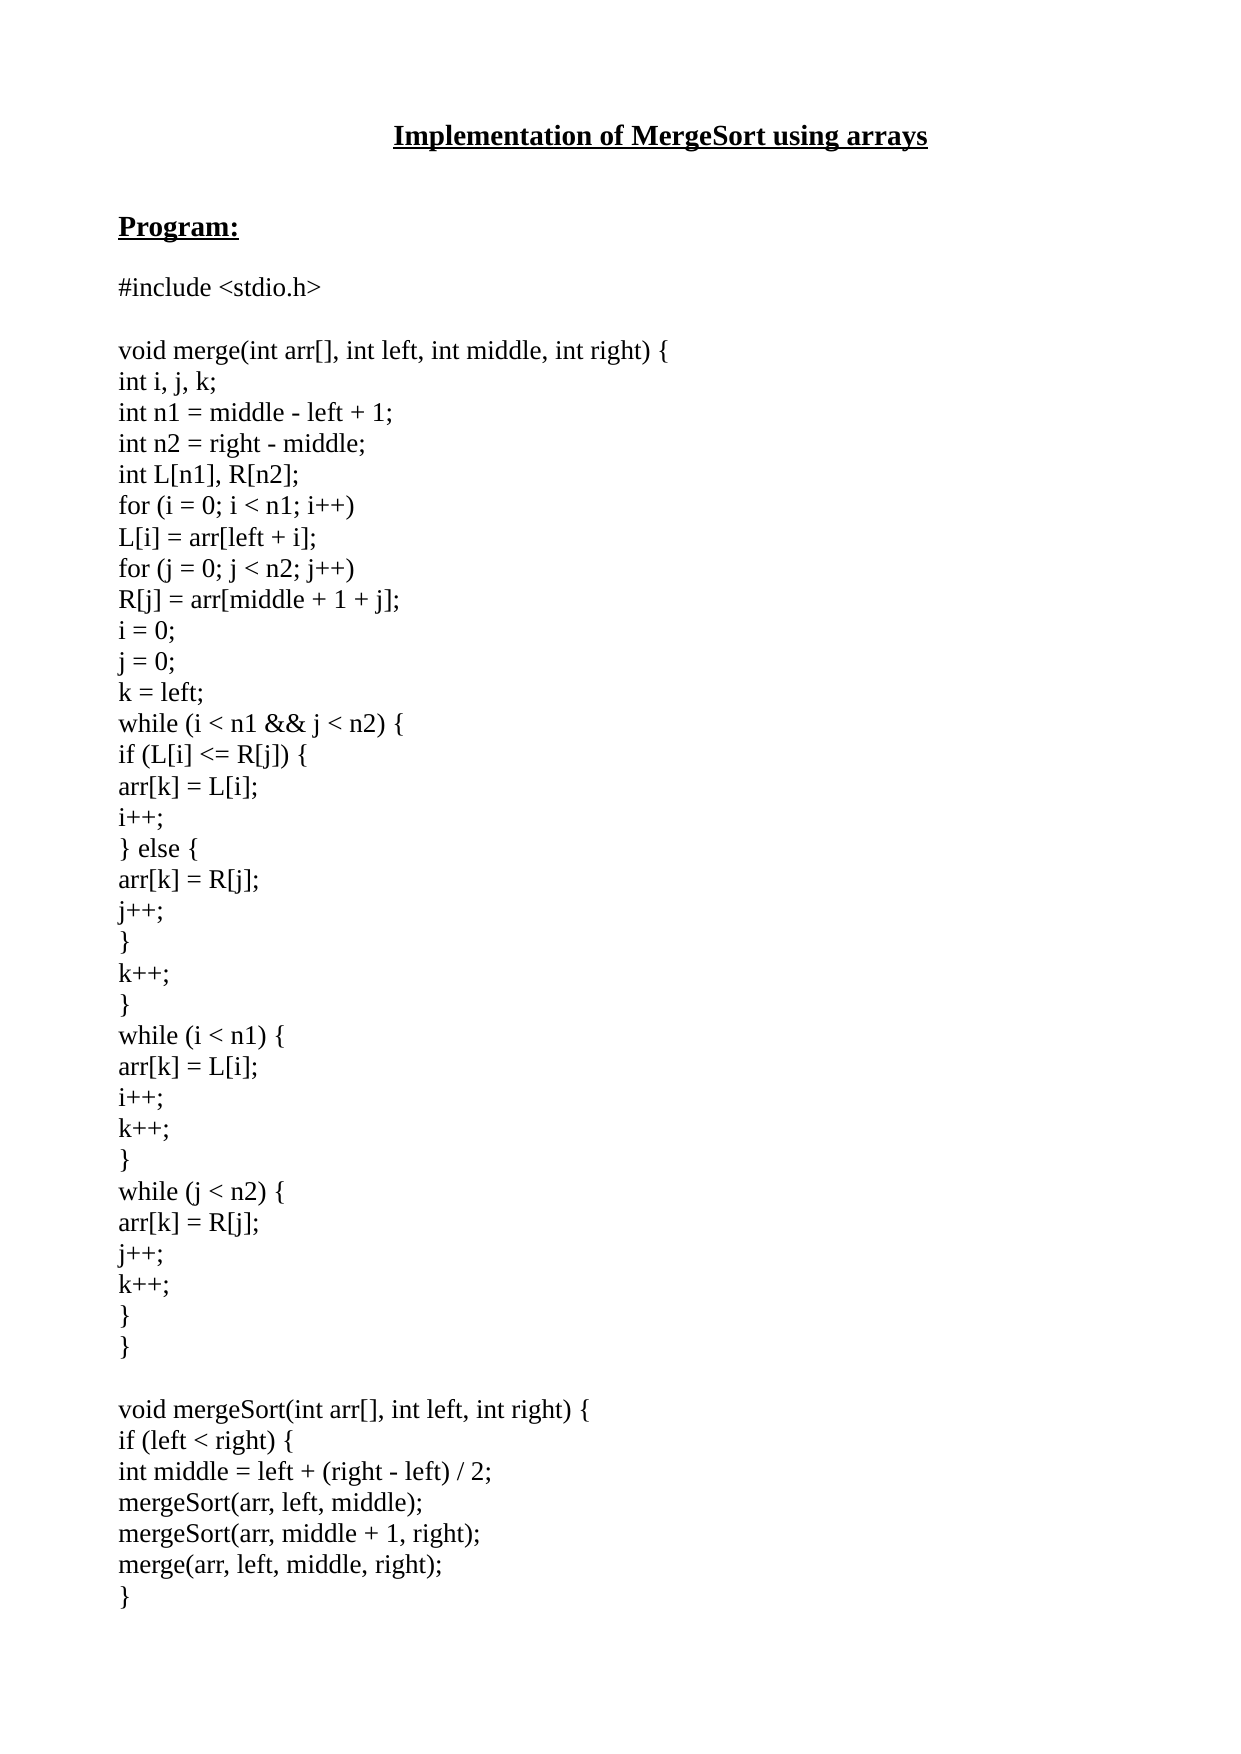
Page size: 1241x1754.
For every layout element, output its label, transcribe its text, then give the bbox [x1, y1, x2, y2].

text #include <stdio.h> [118, 271, 1122, 303]
text } [118, 1299, 1122, 1330]
text if (L[i] <= R[j]) { [118, 739, 1122, 770]
text void merge(int arr[], int left, int middle, int right) { [118, 334, 1122, 365]
text j++; [118, 894, 1122, 926]
text i++; [118, 1081, 1122, 1112]
text int L[n1], R[n2]; [118, 458, 1122, 489]
text j = 0; [118, 645, 1122, 676]
text arr[k] = L[i]; [118, 1050, 1122, 1081]
text } [118, 926, 1122, 957]
text for (j = 0; j < n2; j++) [118, 552, 1122, 583]
text void mergeSort(int arr[], int left, int right) { [118, 1393, 1122, 1424]
text Program: [118, 209, 1122, 243]
text int middle = left + (right - left) / 2; [118, 1455, 1122, 1486]
text k++; [118, 1268, 1122, 1299]
text arr[k] = R[j]; [118, 1206, 1122, 1237]
text merge(arr, left, middle, right); [118, 1548, 1122, 1579]
text } [118, 1579, 1122, 1611]
text k = left; [118, 676, 1122, 707]
text Implementation of MergeSort using arrays [118, 118, 1122, 152]
text j++; [118, 1237, 1122, 1268]
text arr[k] = L[i]; [118, 770, 1122, 801]
text mergeSort(arr, middle + 1, right); [118, 1517, 1122, 1548]
text i = 0; [118, 614, 1122, 645]
text L[i] = arr[left + i]; [118, 521, 1122, 552]
text while (i < n1) { [118, 1019, 1122, 1050]
text } else { [118, 832, 1122, 863]
text while (j < n2) { [118, 1175, 1122, 1206]
text for (i = 0; i < n1; i++) [118, 489, 1122, 521]
text arr[k] = R[j]; [118, 863, 1122, 894]
text i++; [118, 801, 1122, 832]
text int i, j, k; [118, 365, 1122, 396]
text if (left < right) { [118, 1424, 1122, 1455]
text mergeSort(arr, left, middle); [118, 1486, 1122, 1517]
text } [118, 1143, 1122, 1175]
text R[j] = arr[middle + 1 + j]; [118, 583, 1122, 614]
text while (i < n1 && j < n2) { [118, 707, 1122, 739]
text k++; [118, 957, 1122, 988]
text int n2 = right - middle; [118, 427, 1122, 458]
text k++; [118, 1112, 1122, 1143]
text } [118, 1330, 1122, 1362]
text } [118, 988, 1122, 1019]
text int n1 = middle - left + 1; [118, 396, 1122, 427]
